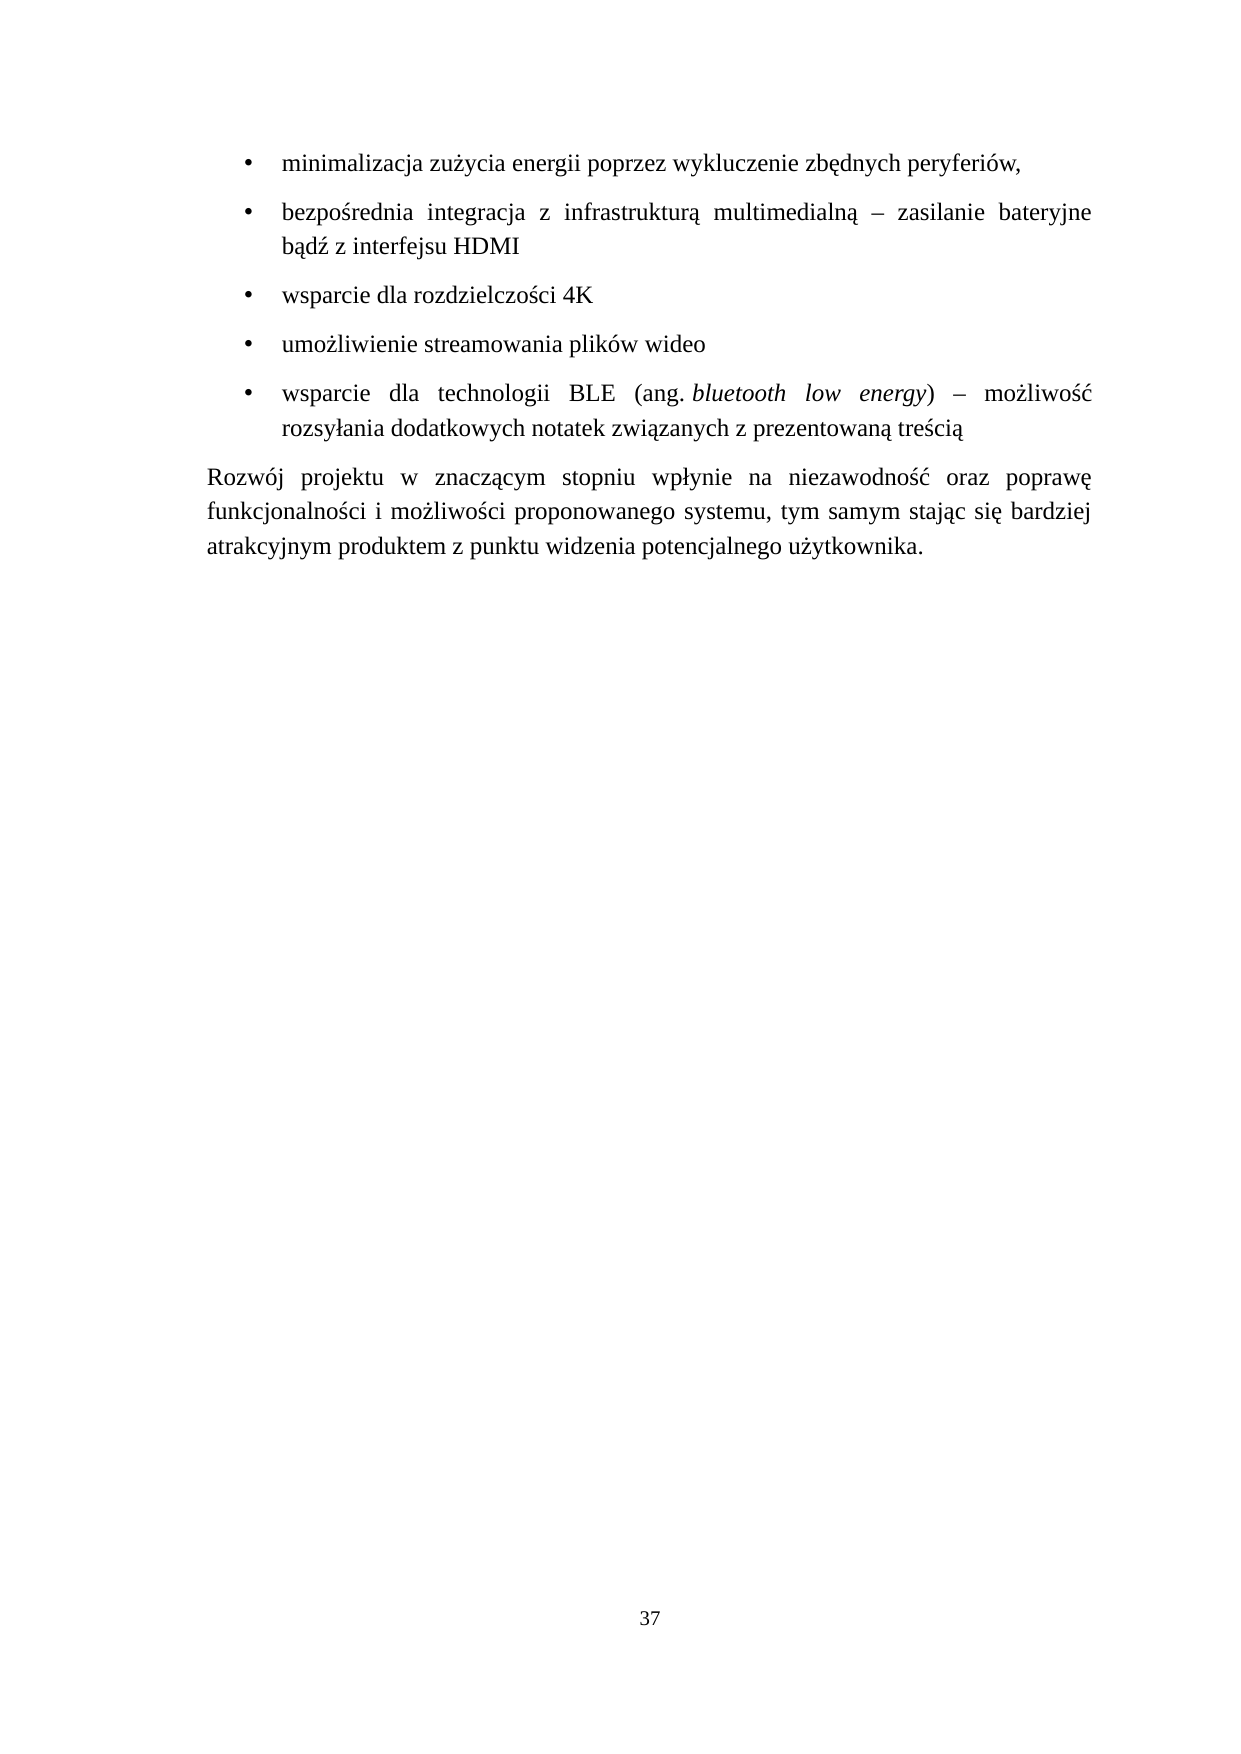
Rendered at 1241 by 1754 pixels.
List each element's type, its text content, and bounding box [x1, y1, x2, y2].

list wsparcie dla technologii BLE (ang. bluetooth low energy) – możliwość rozsyłania dodatkowych notatek związanych z prezentowaną treścią [244, 378, 1093, 442]
text Rozwój projektu w znaczącym stopniu wpłynie na niezawodność oraz poprawę funkcjonalności i możliwości proponowanego systemu, tym samym stając się bardziej atrakcyjnym produktem z punktu widzenia potencjalnego użytkownika. [207, 462, 1093, 559]
list wsparcie dla rozdzielczości 4K [244, 280, 1093, 309]
list bezpośrednia integracja z infrastrukturą multimedialną – zasilanie bateryjne bądź z interfejsu HDMI [244, 197, 1093, 260]
list umożliwienie streamowania plików wideo [244, 329, 1093, 358]
list minimalizacja zużycia energii poprzez wykluczenie zbędnych peryferiów, [244, 148, 1093, 176]
